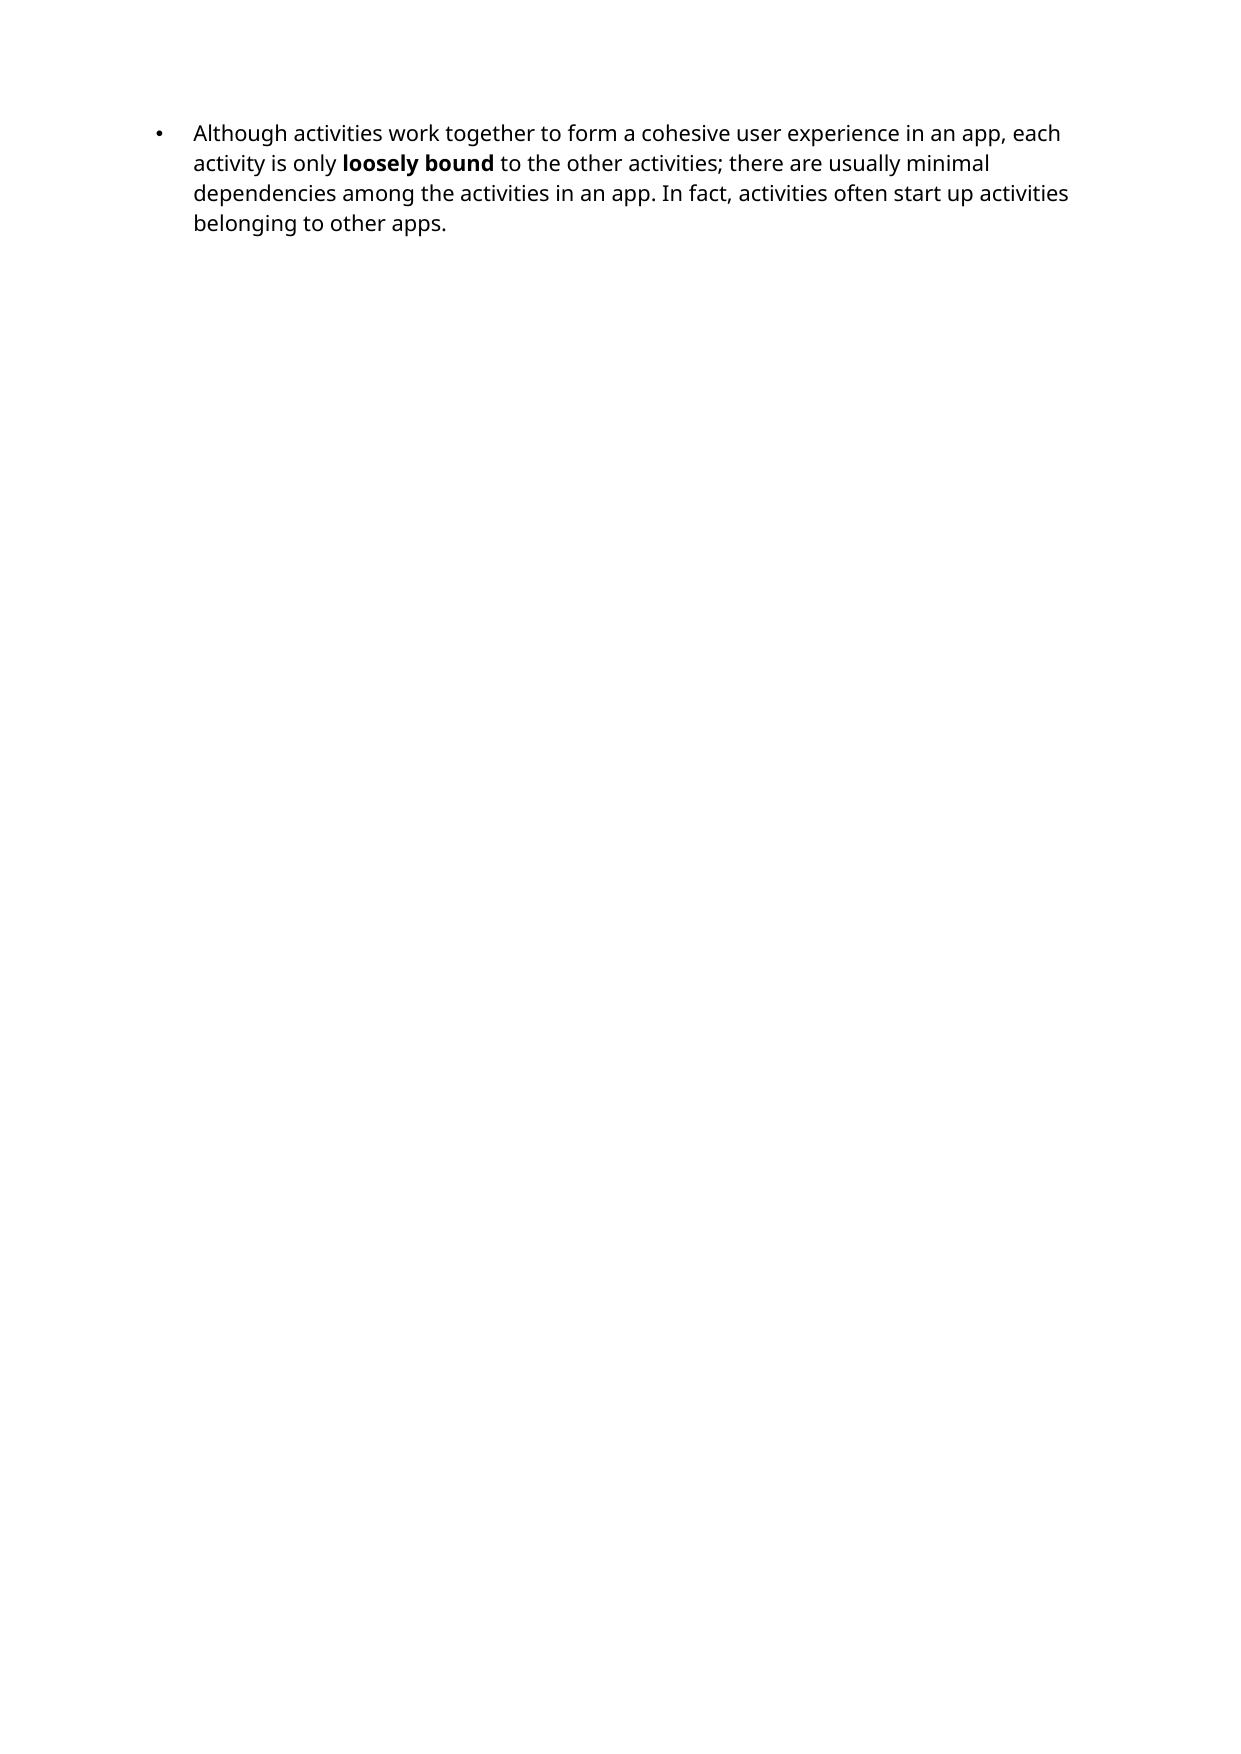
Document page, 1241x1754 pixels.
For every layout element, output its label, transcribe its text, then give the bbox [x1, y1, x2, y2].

list Although activities work together to form a cohesive user experience in an app, each activity is only loosely bound to the other activities; there are usually minimal dependencies among the activities in an app. In fact, activities often start up activities belonging to other apps. [156, 118, 1122, 237]
